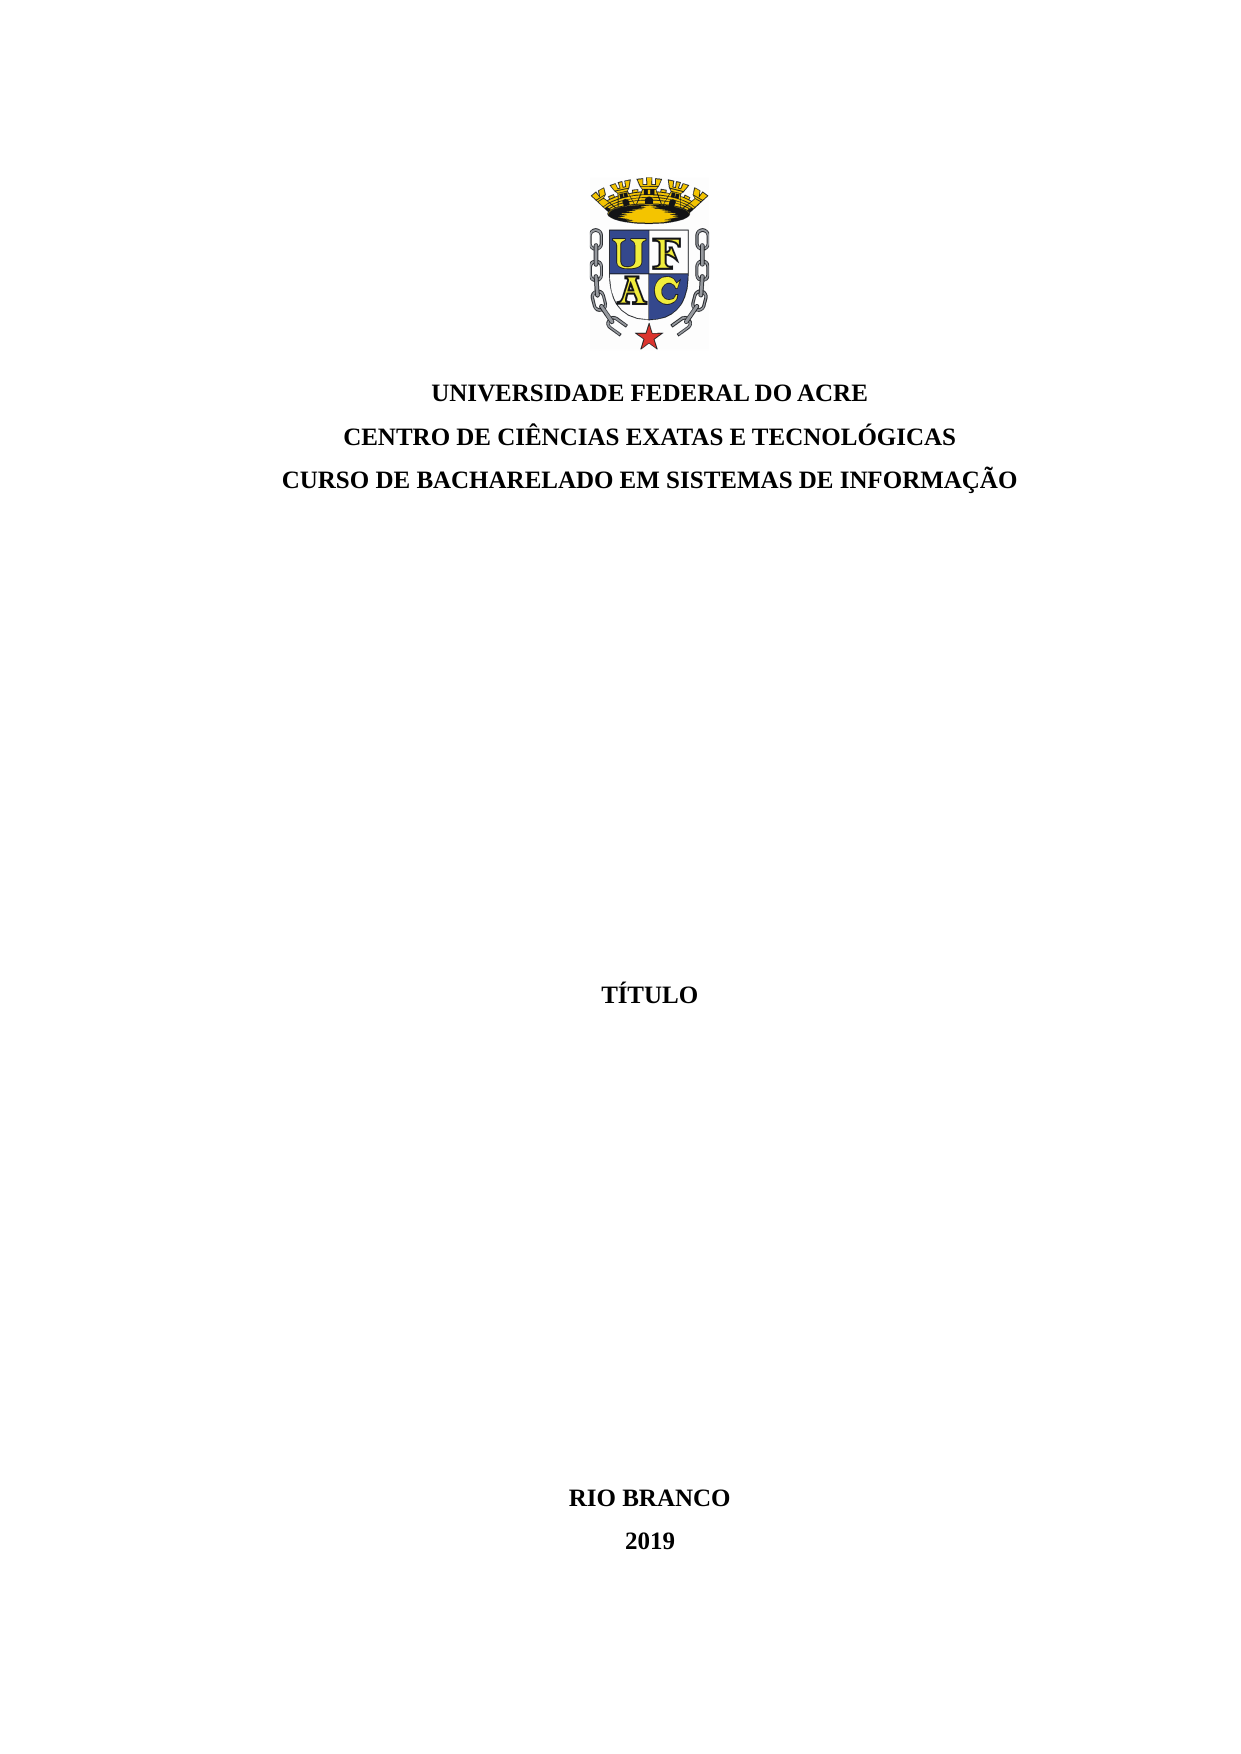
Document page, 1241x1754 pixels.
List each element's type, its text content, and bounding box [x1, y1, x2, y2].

text CURSO DE BACHARELADO EM SISTEMAS DE INFORMAÇÃO [177, 465, 1122, 493]
text TÍTULO [177, 980, 1122, 1009]
text 2019 [177, 1526, 1122, 1555]
text RIO BRANCO [177, 1483, 1122, 1512]
text CENTRO DE CIÊNCIAS EXATAS E TECNOLÓGICAS [177, 422, 1122, 450]
picture [589, 177, 710, 351]
text UNIVERSIDADE FEDERAL DO ACRE [177, 378, 1122, 407]
